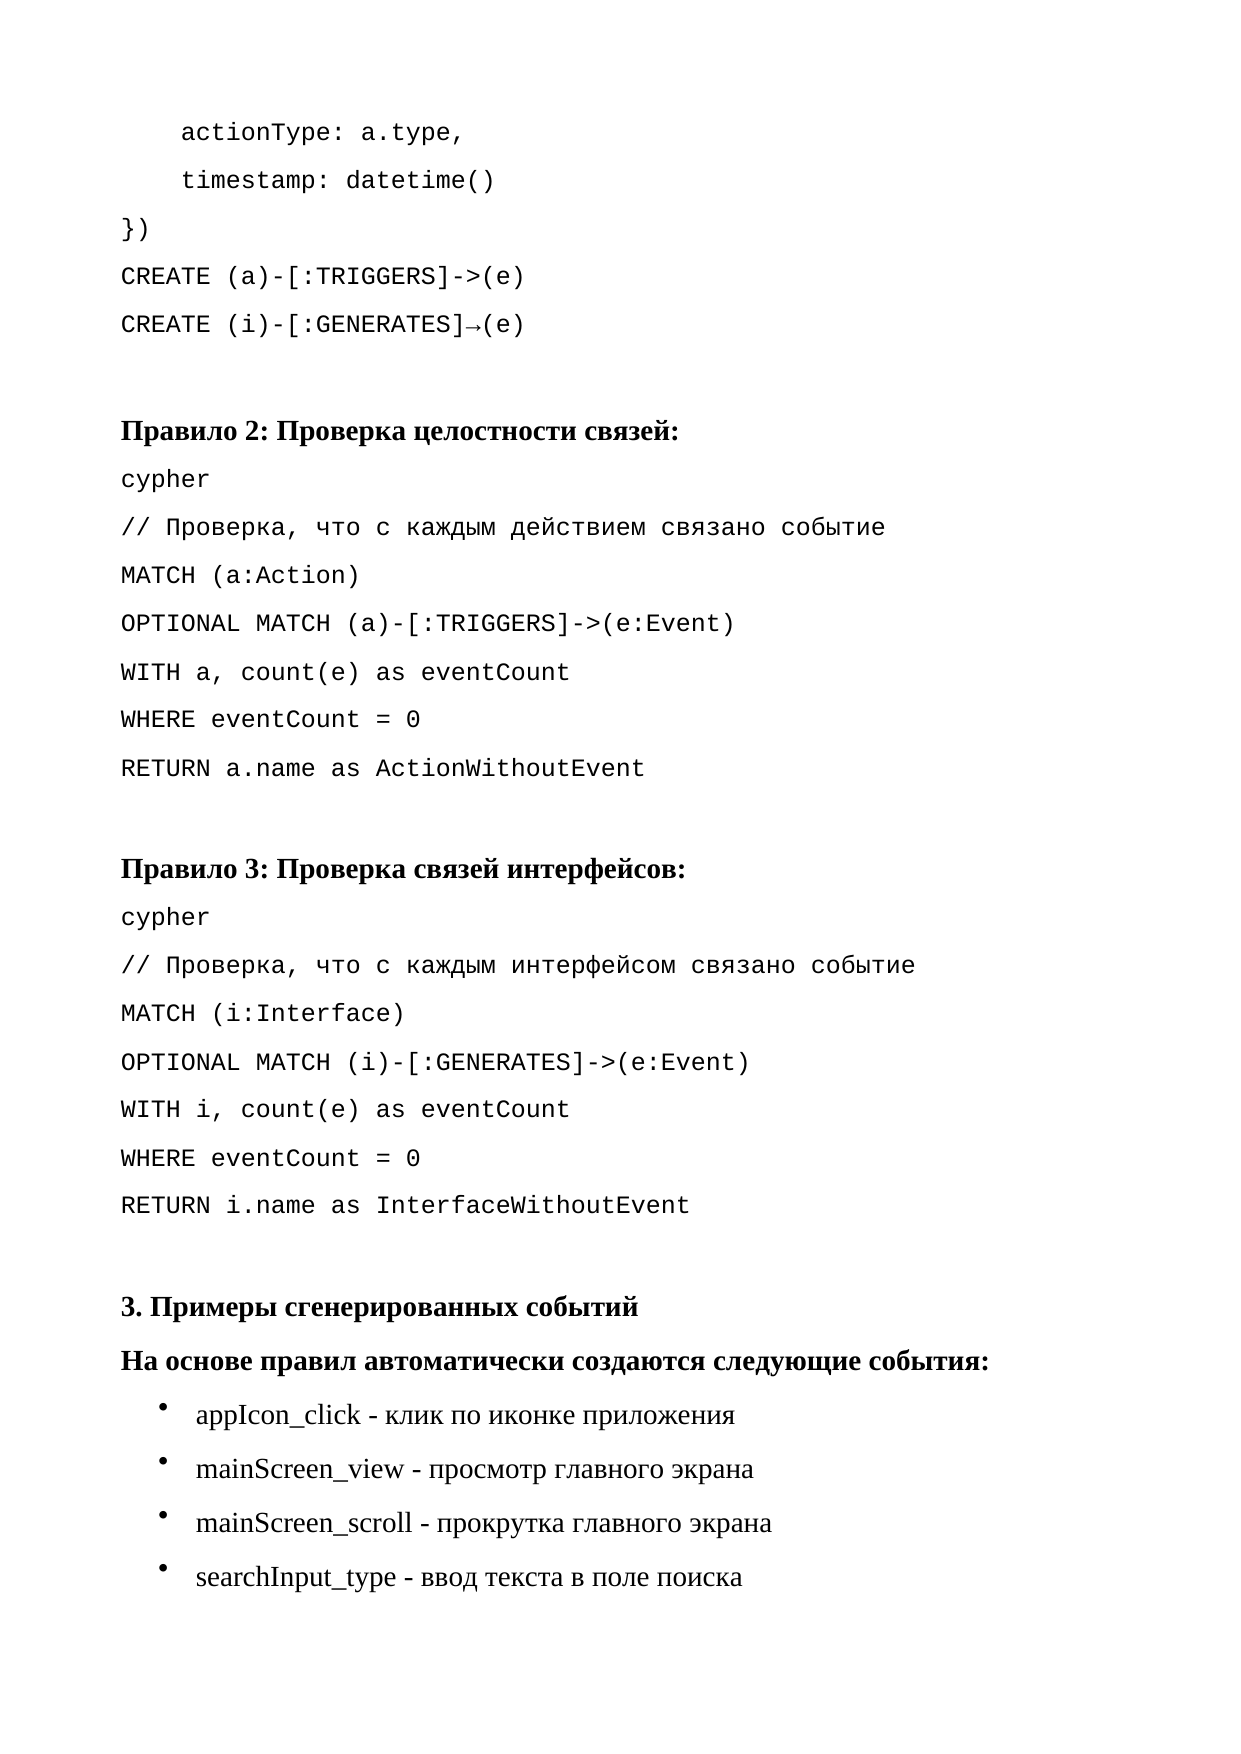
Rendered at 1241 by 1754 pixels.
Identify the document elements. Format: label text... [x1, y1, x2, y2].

subtitle WHERE eventCount = 0 [121, 706, 1152, 735]
subtitle WITH i, count(e) as eventCount [121, 1096, 1152, 1125]
subtitle MATCH (i:Interface) [121, 1000, 1152, 1029]
subtitle CREATE (i)-[:GENERATES]→(e) [121, 310, 1152, 339]
subtitle Правило 3: Проверка связей интерфейсов: [121, 850, 1152, 885]
subtitle MATCH (a:Action) [121, 562, 1152, 591]
list searchInput_type - ввод текста в поле поиска [158, 1557, 1152, 1592]
subtitle cypher [121, 466, 1152, 495]
subtitle cypher [121, 904, 1152, 933]
list mainScreen_view - просмотр главного экрана [158, 1450, 1152, 1484]
subtitle RETURN a.name as ActionWithoutEvent [121, 754, 1152, 783]
subtitle 3. Примеры сгенерированных событий [121, 1288, 1152, 1323]
subtitle }) [121, 214, 1152, 243]
subtitle Правило 2: Проверка целостности связей: [121, 412, 1152, 447]
subtitle RETURN i.name as InterfaceWithoutEvent [121, 1192, 1152, 1221]
subtitle WITH a, count(e) as eventCount [121, 658, 1152, 687]
subtitle // Проверка, что с каждым интерфейсом связано событие [121, 952, 1152, 981]
subtitle CREATE (a)-[:TRIGGERS]->(e) [121, 262, 1152, 292]
subtitle OPTIONAL MATCH (i)-[:GENERATES]->(e:Event) [121, 1048, 1152, 1077]
subtitle timestamp: datetime() [121, 166, 1152, 196]
list mainScreen_scroll - прокрутка главного экрана [158, 1503, 1152, 1538]
subtitle // Проверка, что с каждым действием связано событие [121, 514, 1152, 543]
subtitle На основе правил автоматически создаются следующие события: [121, 1342, 1152, 1377]
subtitle OPTIONAL MATCH (a)-[:TRIGGERS]->(e:Event) [121, 610, 1152, 639]
list appIcon_click - клик по иконке приложения [158, 1396, 1152, 1431]
subtitle WHERE eventCount = 0 [121, 1144, 1152, 1173]
subtitle actionType: a.type, [121, 118, 1152, 147]
